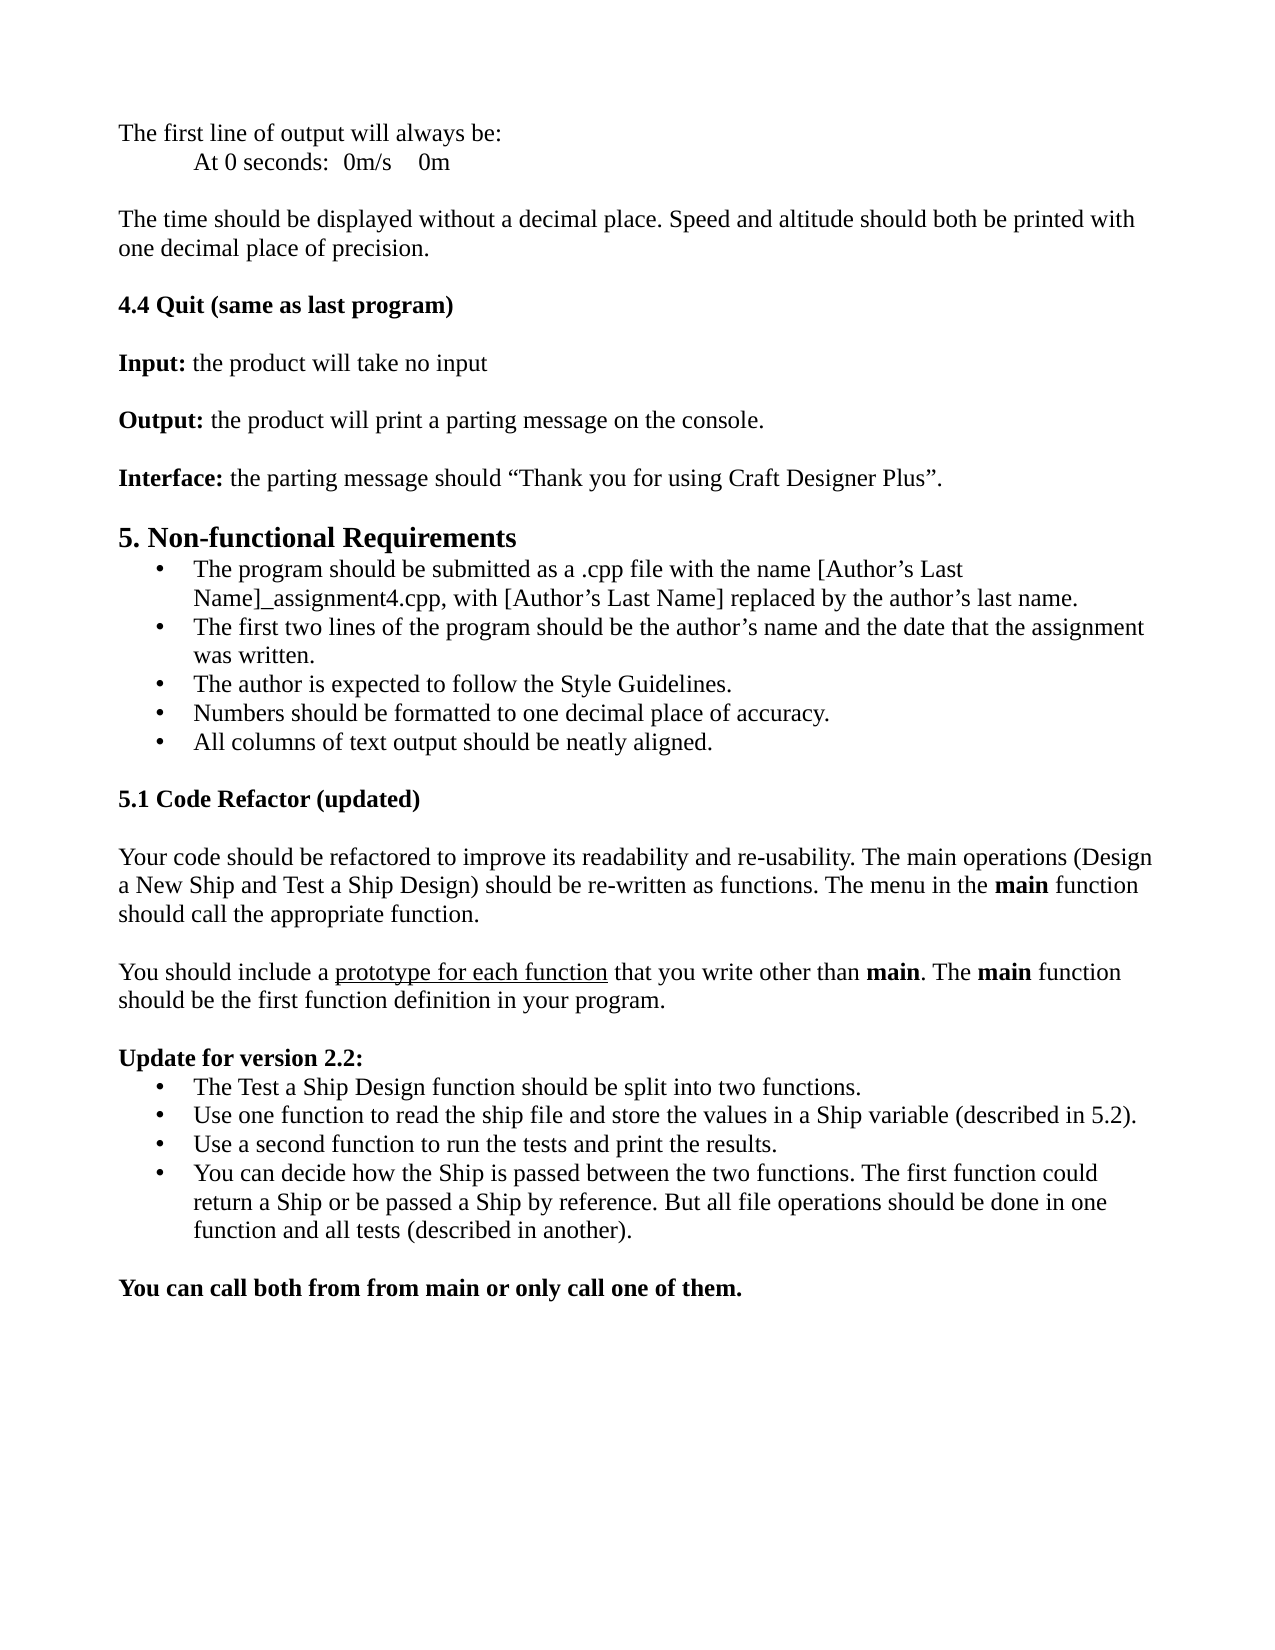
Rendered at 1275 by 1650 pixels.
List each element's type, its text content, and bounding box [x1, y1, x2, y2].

text 5.1 Code Refactor (updated) [118, 784, 1157, 813]
list return a Ship or be passed a Ship by reference. But all file operations should be done in one [156, 1187, 1157, 1215]
list The Test a Ship Design function should be split into two functions. [156, 1072, 1157, 1100]
text The time should be displayed without a decimal place. Speed and altitude should both be printed with one decimal place of precision. [118, 204, 1157, 262]
list The program should be submitted as a .cpp file with the name [Author’s Last Name]_assignment4.cpp, with [Author’s Last Name] replaced by the author’s last name. [156, 554, 1157, 612]
text Output: the product will print a parting message on the console. [118, 406, 1157, 434]
text The first line of output will always be: [118, 118, 1157, 147]
list The author is expected to follow the Style Guidelines. [156, 669, 1157, 698]
list Use a second function to run the tests and print the results. [156, 1129, 1157, 1158]
text 4.4 Quit (same as last program) [118, 291, 1157, 319]
text Update for version 2.2: [118, 1043, 1157, 1072]
list You can decide how the Ship is passed between the two functions. The first function could [156, 1158, 1157, 1187]
text You should include a prototype for each function that you write other than main. The main function should be the first function definition in your program. [118, 957, 1157, 1014]
list Use one function to read the ship file and store the values in a Ship variable (described in 5.2). [156, 1100, 1157, 1129]
list Numbers should be formatted to one decimal place of accuracy. [156, 698, 1157, 727]
text 5. Non-functional Requirements [118, 521, 1157, 554]
text Interface: the parting message should “Thank you for using Craft Designer Plus”. [118, 463, 1157, 492]
text You can call both from from main or only call one of them. [118, 1273, 1157, 1302]
list All columns of text output should be neatly aligned. [156, 727, 1157, 755]
list The first two lines of the program should be the author’s name and the date that the assignment was written. [156, 612, 1157, 669]
text At 0 seconds: 0m/s 0m [118, 147, 1157, 176]
list function and all tests (described in another). [156, 1215, 1157, 1244]
text Your code should be refactored to improve its readability and re-usability. The main operations (Design a New Ship and Test a Ship Design) should be re-written as functions. The menu in the main function should call the appropriate function. [118, 842, 1157, 928]
text Input: the product will take no input [118, 348, 1157, 377]
